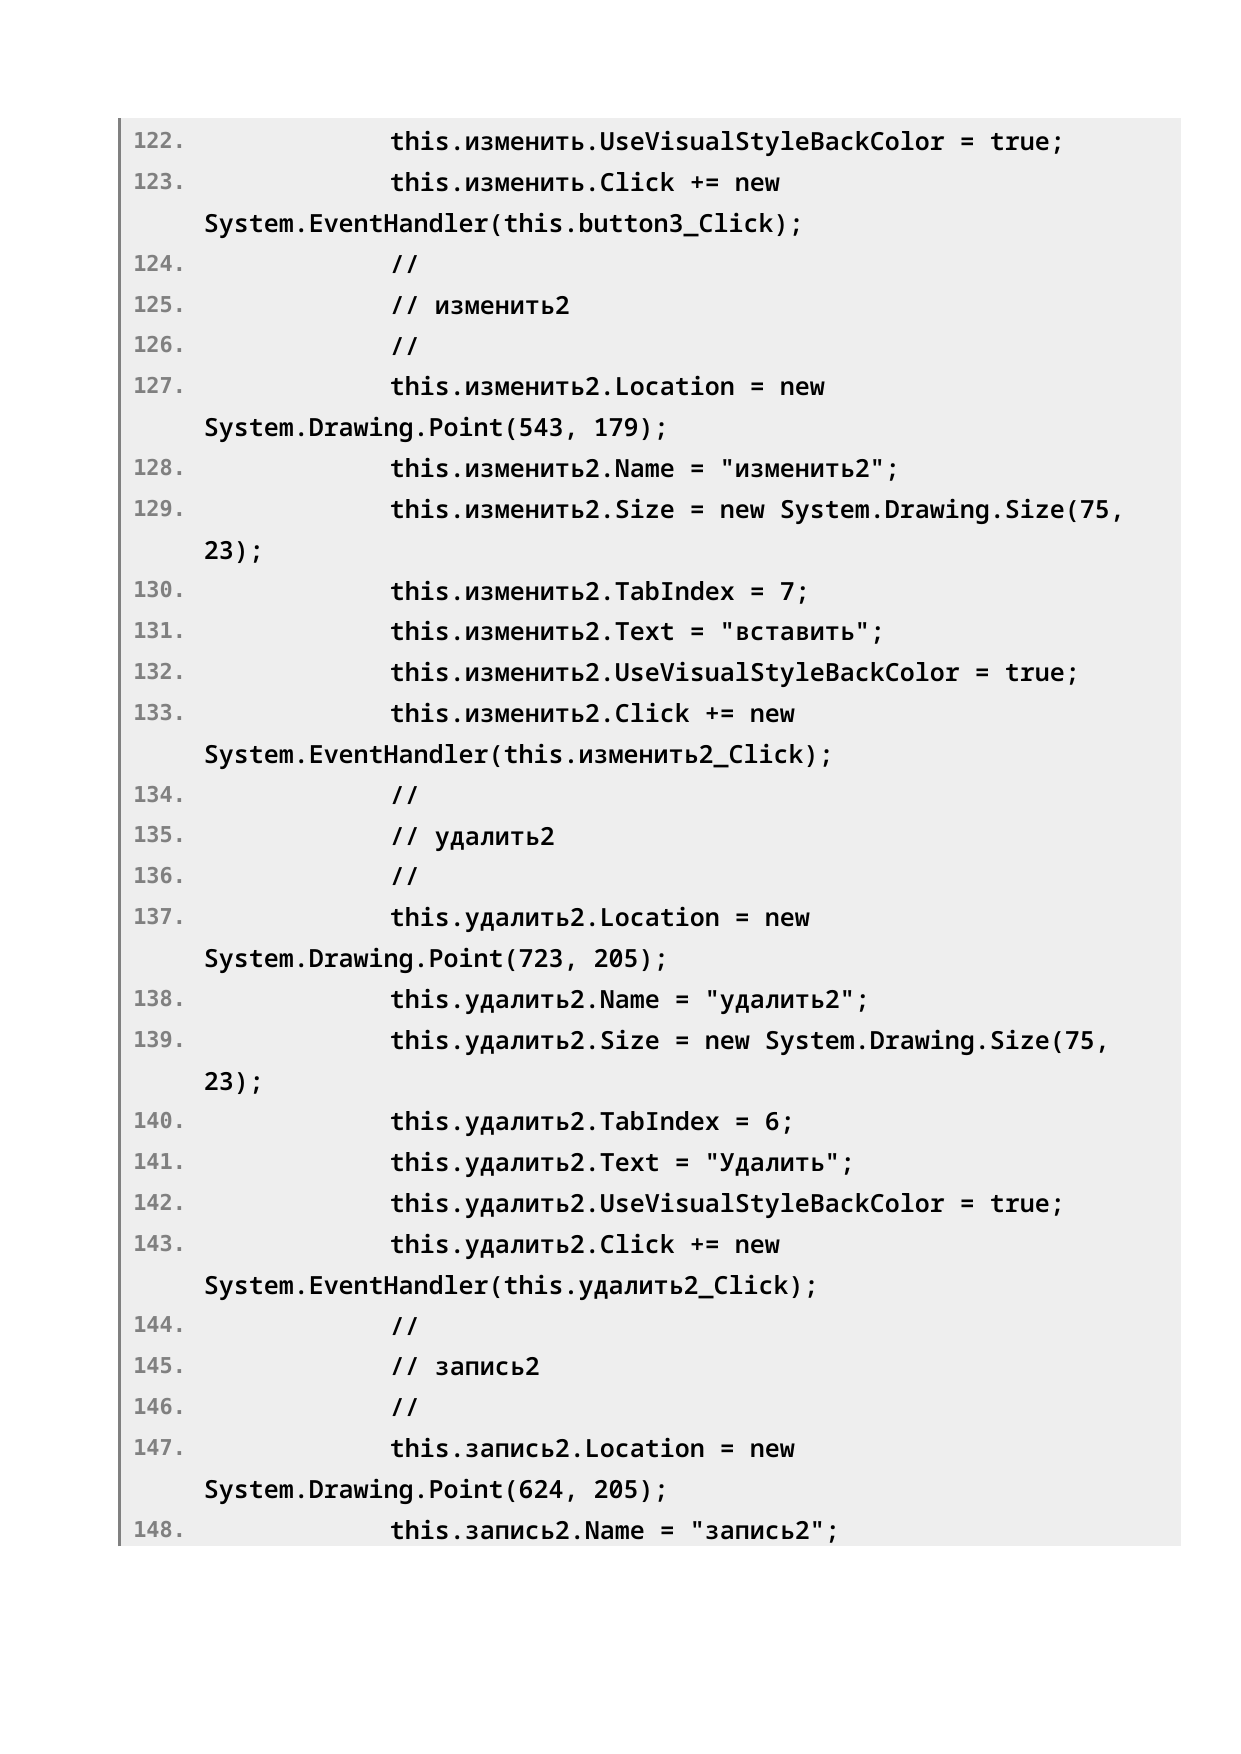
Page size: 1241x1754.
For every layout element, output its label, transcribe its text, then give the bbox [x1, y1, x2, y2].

list this.удалить2.Size = new System.Drawing.Size(75, 23); [121, 1016, 1181, 1097]
list this.изменить2.Location = new System.Drawing.Point(543, 179); [121, 363, 1181, 444]
list // [121, 853, 1181, 893]
list // [121, 1384, 1181, 1424]
list this.удалить2.UseVisualStyleBackColor = true; [121, 1180, 1181, 1220]
list // [121, 1302, 1181, 1342]
list this.запись2.Location = new System.Drawing.Point(624, 205); [121, 1425, 1181, 1506]
list // [121, 241, 1181, 281]
list // запись2 [121, 1343, 1181, 1383]
list this.изменить2.TabIndex = 7; [121, 567, 1181, 607]
list this.изменить2.Name = "изменить2"; [121, 445, 1181, 485]
list // [121, 322, 1181, 362]
list this.удалить2.TabIndex = 6; [121, 1098, 1181, 1138]
list this.удалить2.Click += new System.EventHandler(this.удалить2_Click); [121, 1221, 1181, 1301]
list this.изменить.UseVisualStyleBackColor = true; [121, 118, 1181, 158]
list this.изменить.Click += new System.EventHandler(this.button3_Click); [121, 159, 1181, 240]
list this.запись2.Name = "запись2"; [121, 1506, 1181, 1546]
list // изменить2 [121, 281, 1181, 321]
list this.удалить2.Text = "Удалить"; [121, 1139, 1181, 1179]
list this.удалить2.Location = new System.Drawing.Point(723, 205); [121, 894, 1181, 975]
list this.удалить2.Name = "удалить2"; [121, 976, 1181, 1016]
list // удалить2 [121, 812, 1181, 852]
list this.изменить2.Size = new System.Drawing.Size(75, 23); [121, 486, 1181, 566]
list // [121, 771, 1181, 811]
list this.изменить2.Click += new System.EventHandler(this.изменить2_Click); [121, 690, 1181, 771]
list this.изменить2.UseVisualStyleBackColor = true; [121, 649, 1181, 689]
list this.изменить2.Text = "вставить"; [121, 608, 1181, 648]
